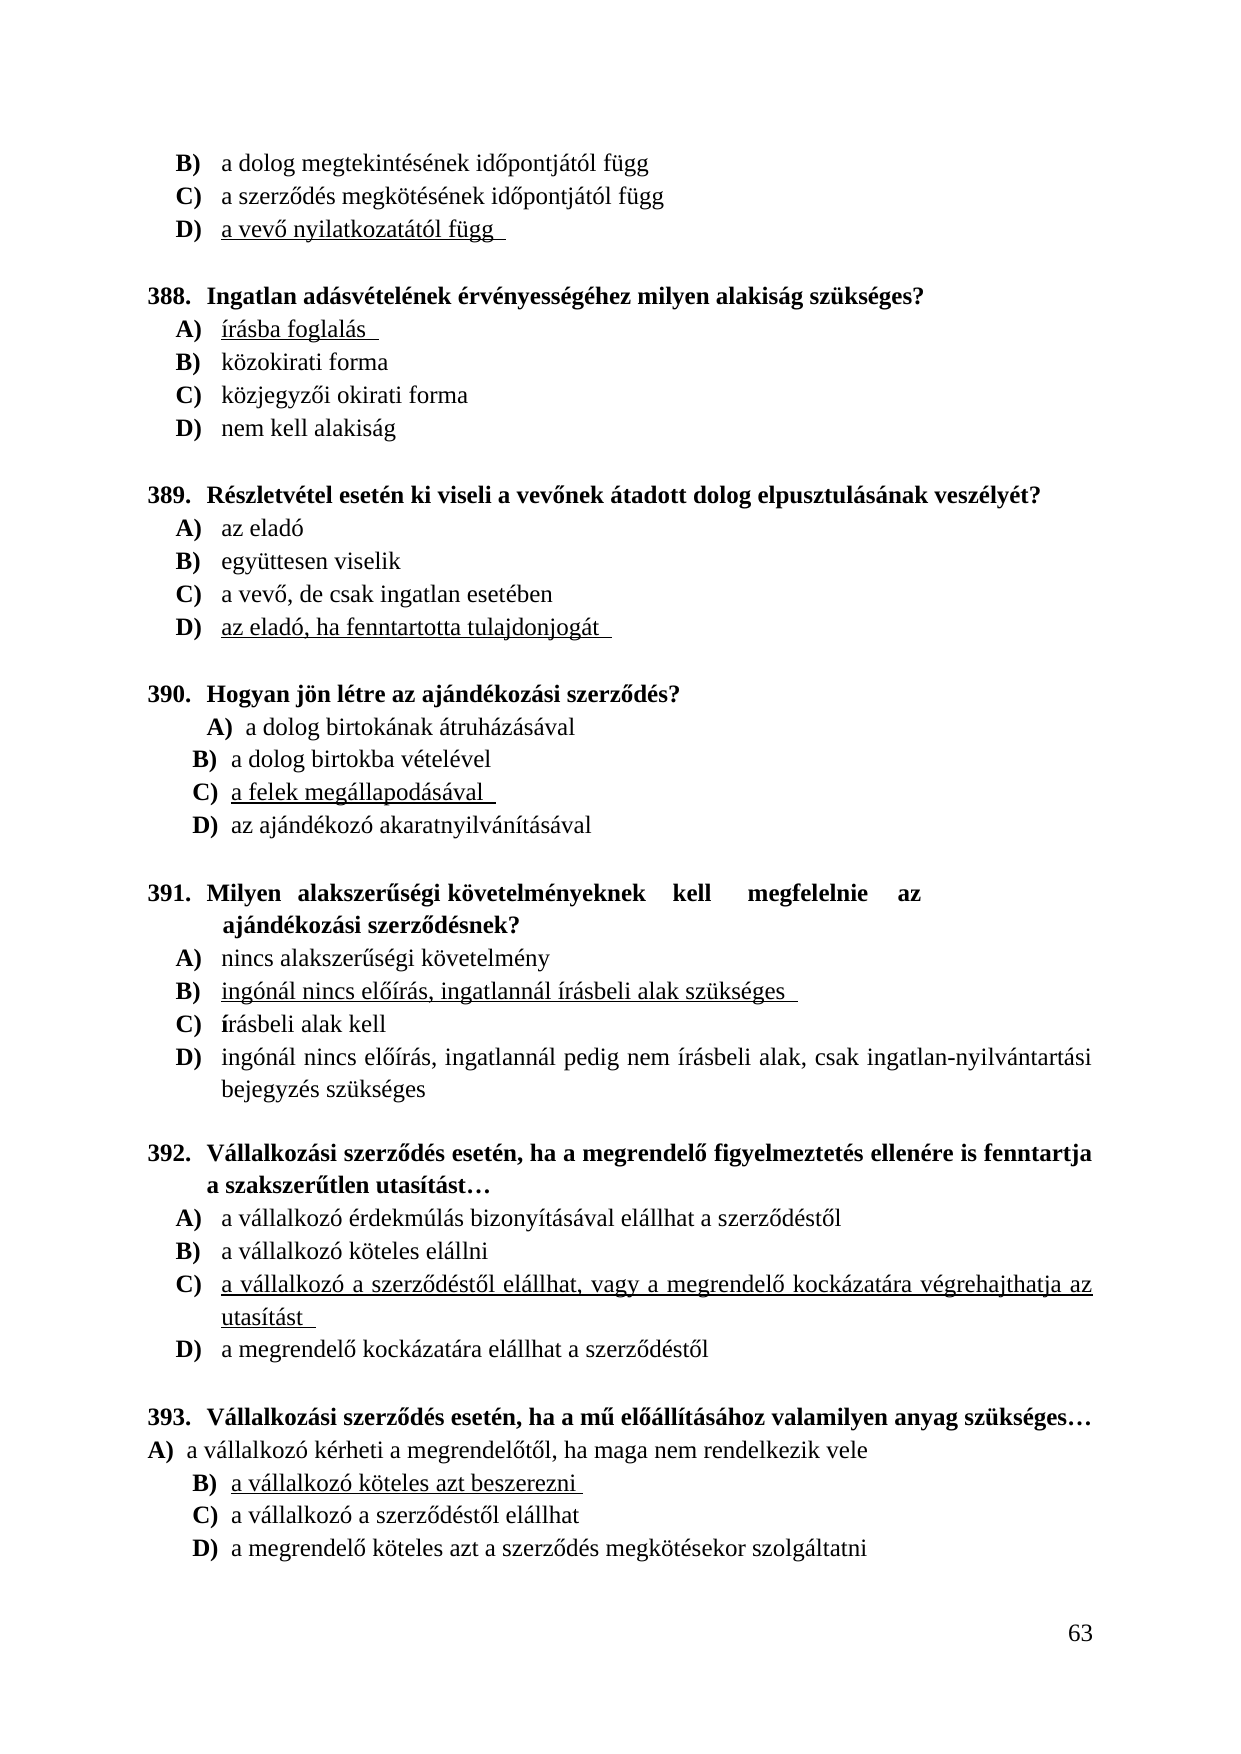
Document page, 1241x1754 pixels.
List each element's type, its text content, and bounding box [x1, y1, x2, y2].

list az ajándékozó akaratnyilvánításával [192, 810, 1093, 839]
list az eladó [175, 513, 1093, 542]
list a vállalkozó érdekmúlás bizonyításával elállhat a szerződéstől [175, 1203, 1093, 1232]
list a vállalkozó köteles elállni [175, 1236, 1093, 1265]
list a vállalkozó a szerződéstől elállhat [192, 1501, 1093, 1529]
list Vállalkozási szerződés esetén, ha a megrendelő figyelmeztetés ellenére is fenntartja a szakszerűtlen utasítást… [147, 1138, 1093, 1199]
list a megrendelő kockázatára elállhat a szerződéstől [175, 1334, 1093, 1363]
list a megrendelő köteles azt a szerződés megkötésekor szolgáltatni [192, 1533, 1093, 1562]
list közjegyzői okirati forma [175, 380, 1093, 408]
list Vállalkozási szerződés esetén, ha a mű előállításához valamilyen anyag szükséges… [147, 1402, 1093, 1431]
list írásbeli alak kell [175, 1009, 1093, 1038]
list Részletvétel esetén ki viseli a vevőnek átadott dolog elpusztulásának veszélyét? [147, 480, 1093, 509]
list közokirati forma [175, 347, 1093, 376]
list ingónál nincs előírás, ingatlannál írásbeli alak szükséges [175, 976, 1093, 1005]
list a vevő, de csak ingatlan esetében [175, 579, 1093, 607]
list Ingatlan adásvételének érvényességéhez milyen alakiság szükséges? [147, 281, 1093, 310]
list Milyen alakszerűségi követelményeknek kell megfelelnie az ajándékozási szerződésnek? [147, 878, 1093, 939]
list írásba foglalás [175, 314, 1093, 343]
list nincs alakszerűségi követelmény [175, 943, 1093, 972]
text A) a dolog birtokának átruházásával [206, 712, 1093, 740]
list a dolog megtekintésének időpontjától függ [175, 148, 1093, 177]
list a vevő nyilatkozatától függ [175, 214, 1093, 243]
list a vállalkozó köteles azt beszerezni [192, 1468, 1093, 1496]
list nem kell alakiság [175, 413, 1093, 441]
list ingónál nincs előírás, ingatlannál pedig nem írásbeli alak, csak ingatlan-nyilvántartási bejegyzés szükséges [175, 1042, 1093, 1103]
list a dolog birtokba vételével [192, 744, 1093, 773]
list a szerződés megkötésének időpontjától függ [175, 181, 1093, 210]
list az eladó, ha fenntartotta tulajdonjogát [175, 612, 1093, 640]
list a vállalkozó a szerződéstől elállhat, vagy a megrendelő kockázatára végrehajthatja az utasítást [175, 1269, 1093, 1330]
list Hogyan jön létre az ajándékozási szerződés? [147, 679, 1093, 707]
list a felek megállapodásával [192, 777, 1093, 806]
list együttesen viselik [175, 546, 1093, 574]
text A) a vállalkozó kérheti a megrendelőtől, ha maga nem rendelkezik vele [147, 1435, 1093, 1463]
